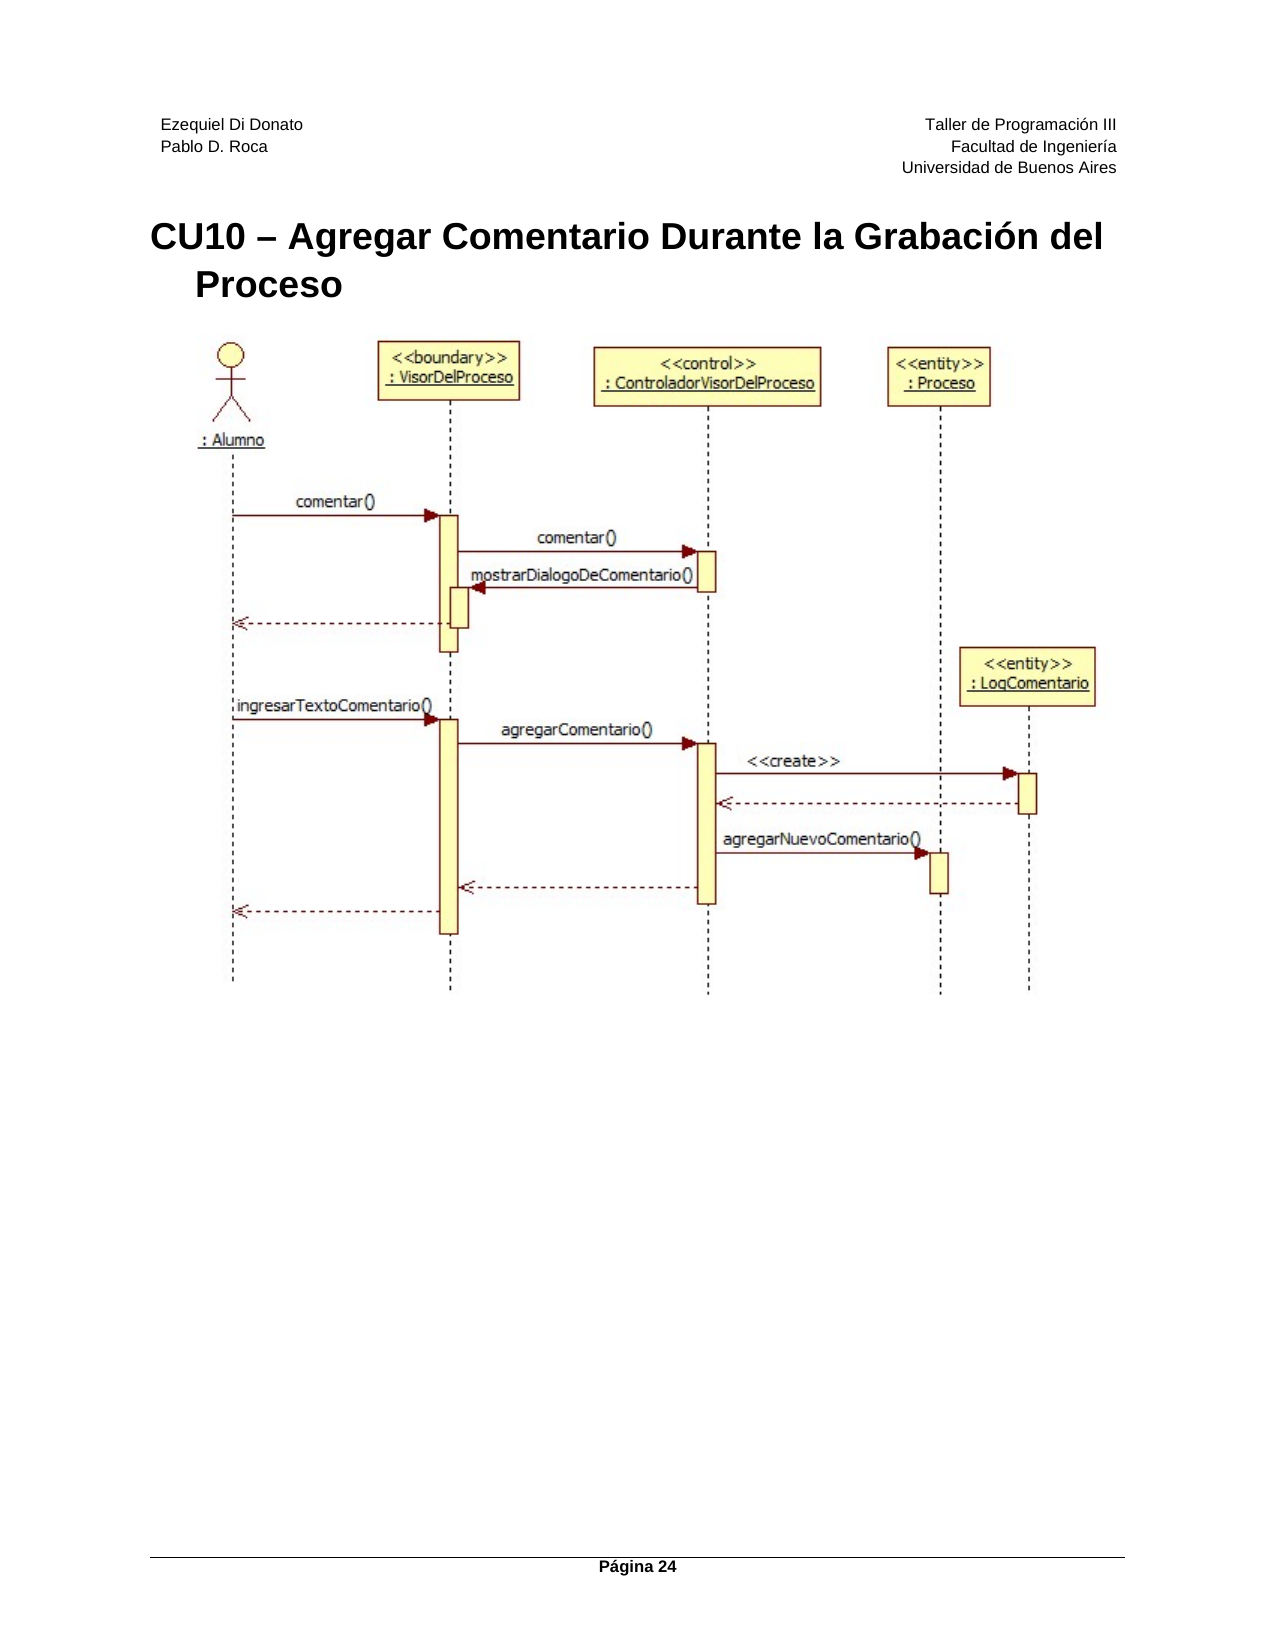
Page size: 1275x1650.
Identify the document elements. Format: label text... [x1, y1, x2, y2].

picture [150, 311, 1125, 1025]
subtitle CU10 – Agregar Comentario Durante la Grabación del Proceso [150, 215, 1125, 305]
